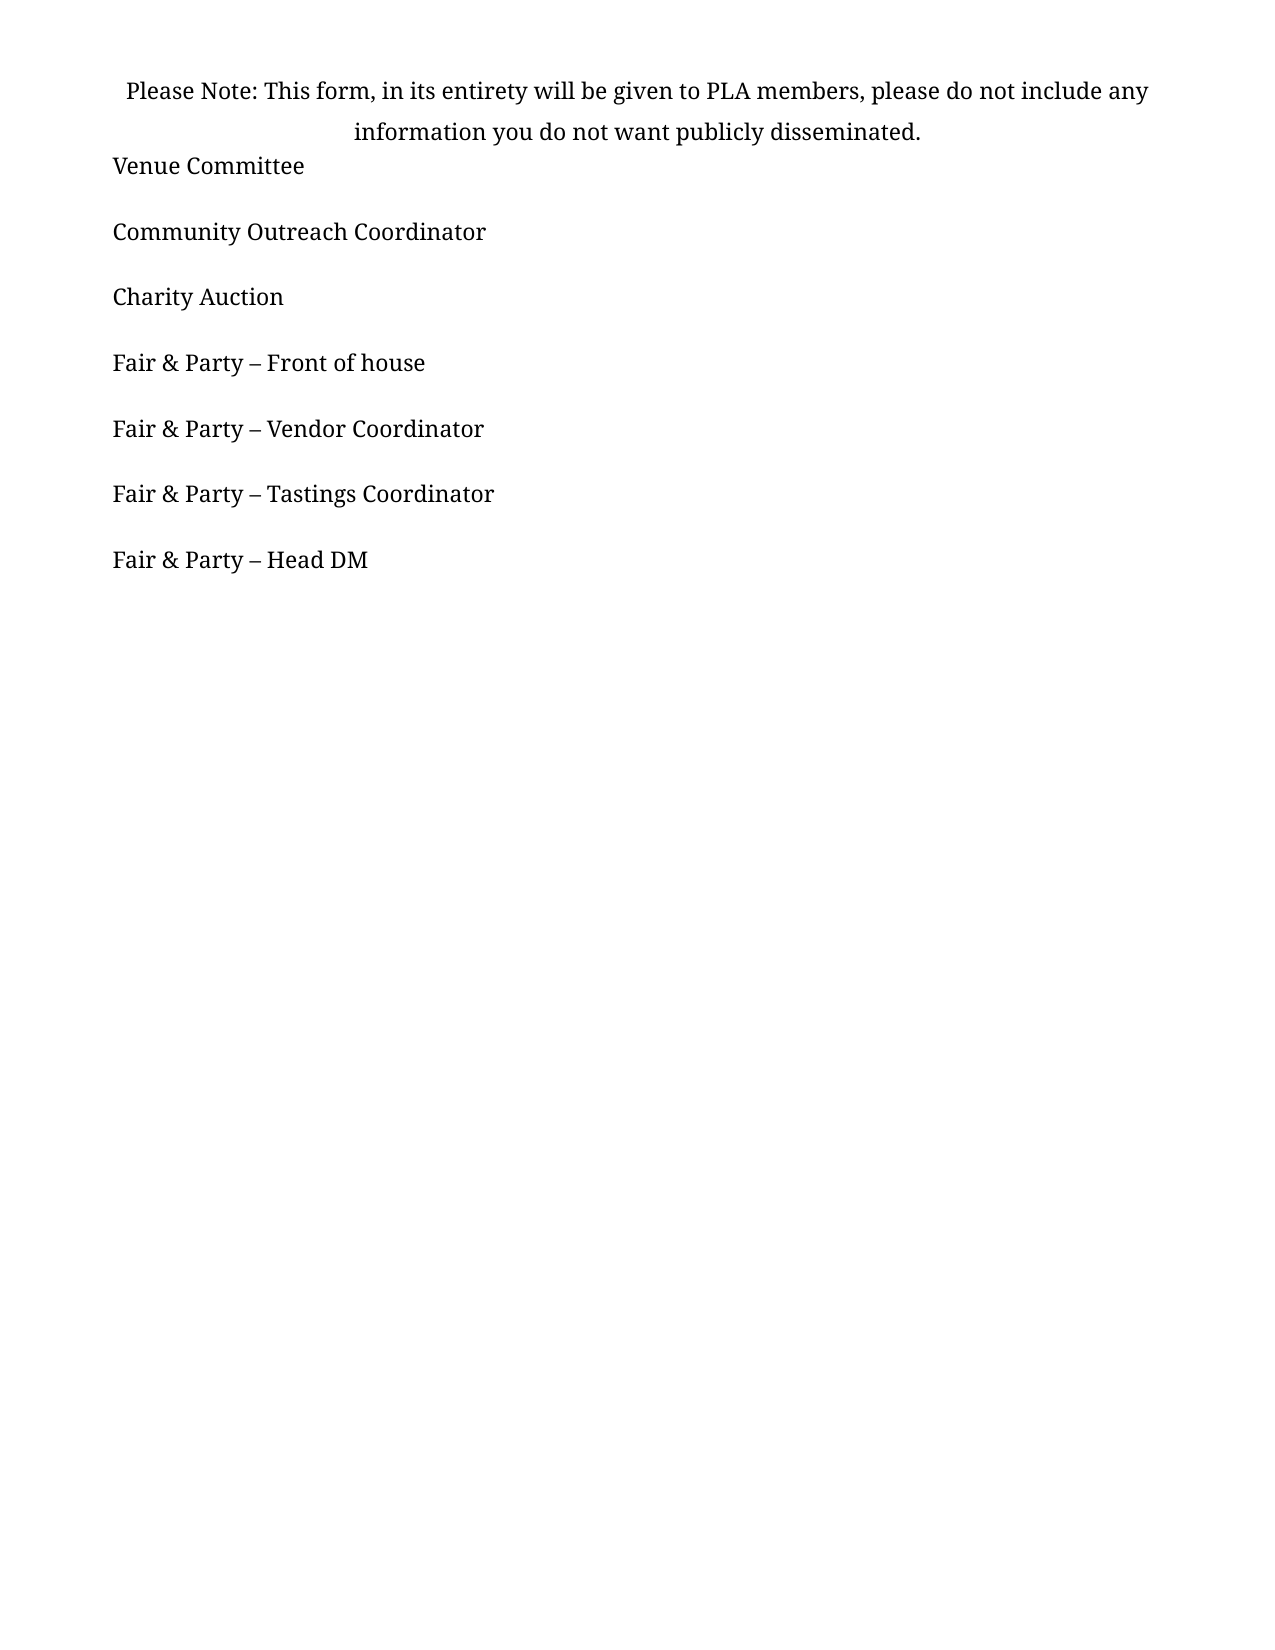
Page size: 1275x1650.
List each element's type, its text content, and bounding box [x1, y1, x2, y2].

text Fair & Party – Front of house [112, 347, 600, 378]
text Community Outreach Coordinator [112, 216, 600, 247]
text Fair & Party – Tastings Coordinator [112, 478, 600, 509]
text Fair & Party – Vendor Coordinator [112, 412, 600, 444]
text Fair & Party – Head DM [112, 544, 600, 575]
text Charity Auction [112, 281, 600, 312]
text Venue Committee [112, 150, 600, 181]
